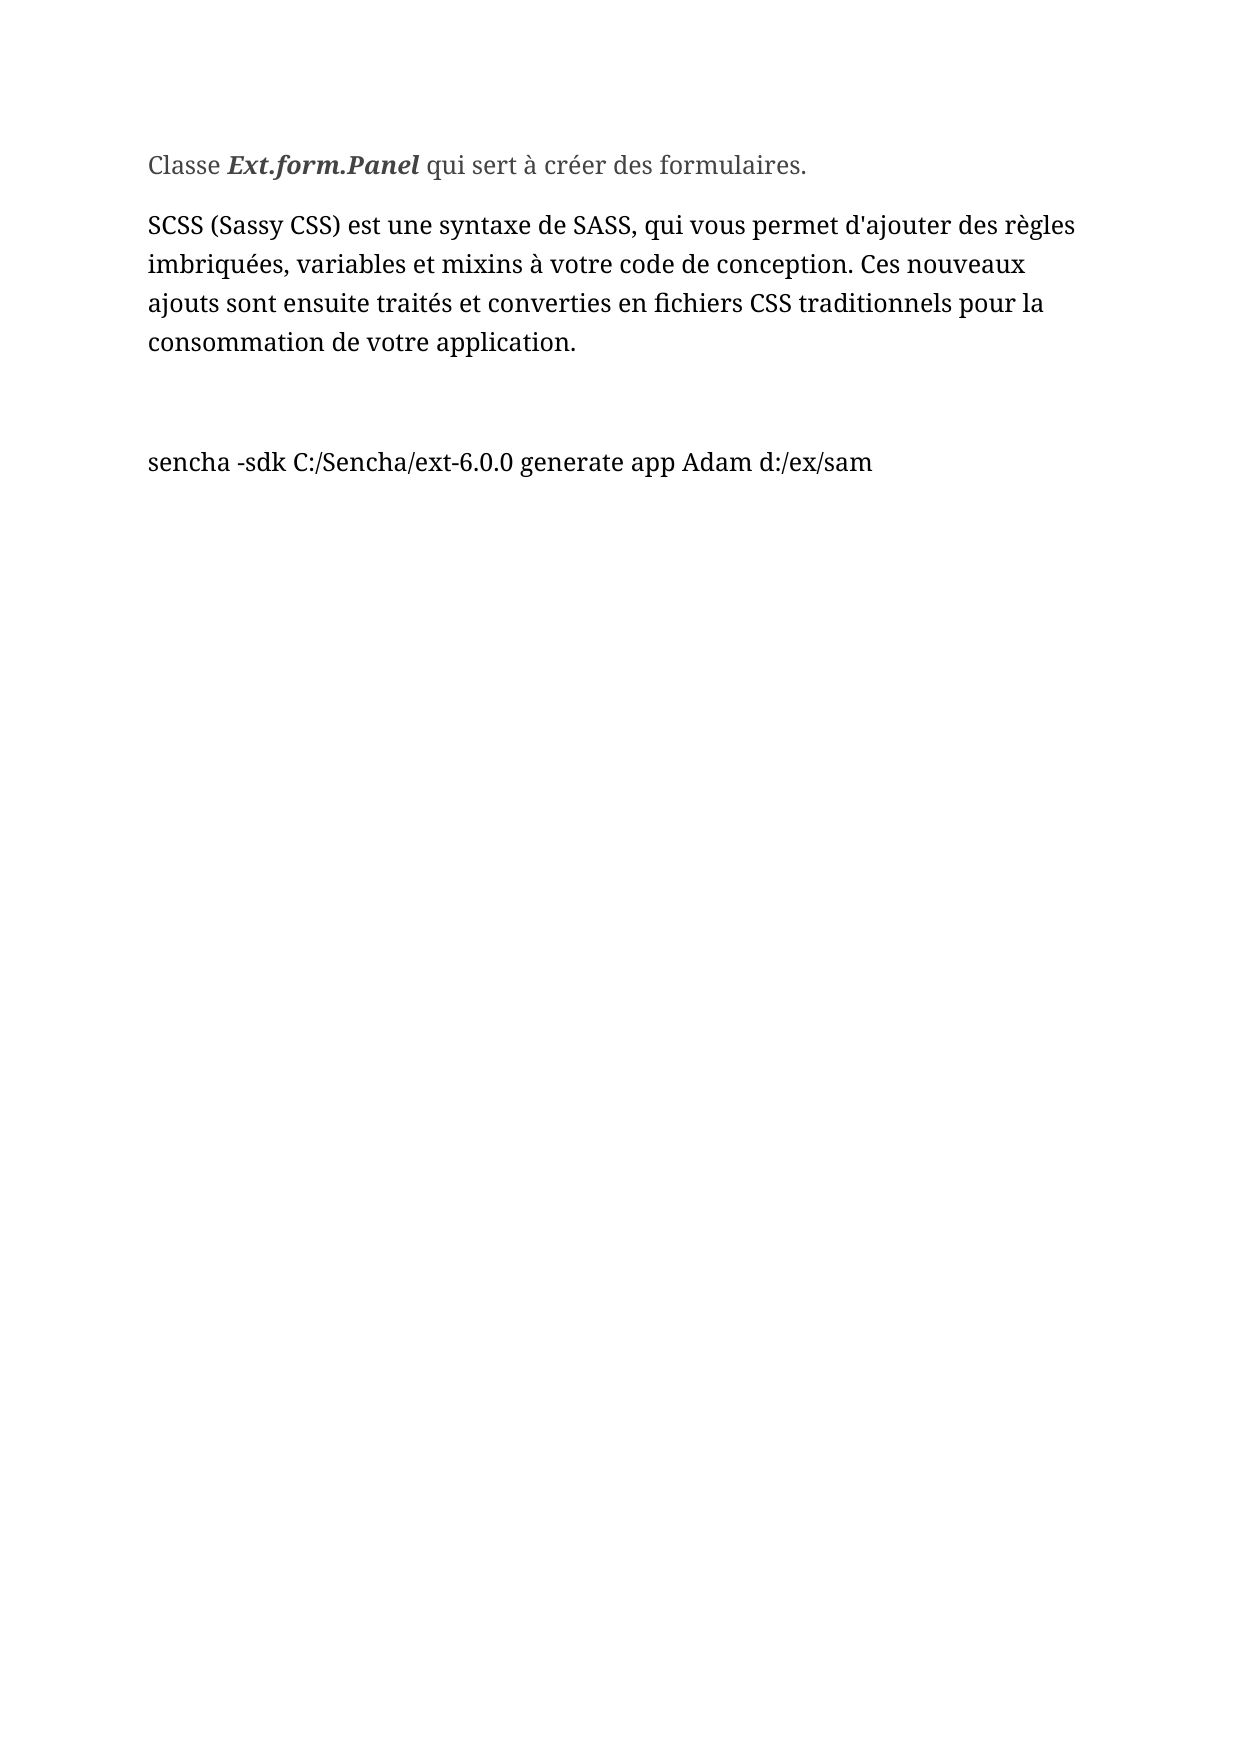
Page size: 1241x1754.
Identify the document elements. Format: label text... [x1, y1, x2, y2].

text sencha -sdk C:/Sencha/ext-6.0.0 generate app Adam d:/ex/sam [148, 445, 1093, 479]
text Classe Ext.form.Panel qui sert à créer des formulaires. [148, 148, 1093, 182]
text SCSS (Sassy CSS) est une syntaxe de SASS, qui vous permet d'ajouter des règles imbriquées, variables et mixins à votre code de conception. Ces nouveaux ajouts sont ensuite traités et converties en fichiers CSS traditionnels pour la consommation de votre application. [148, 208, 1093, 359]
